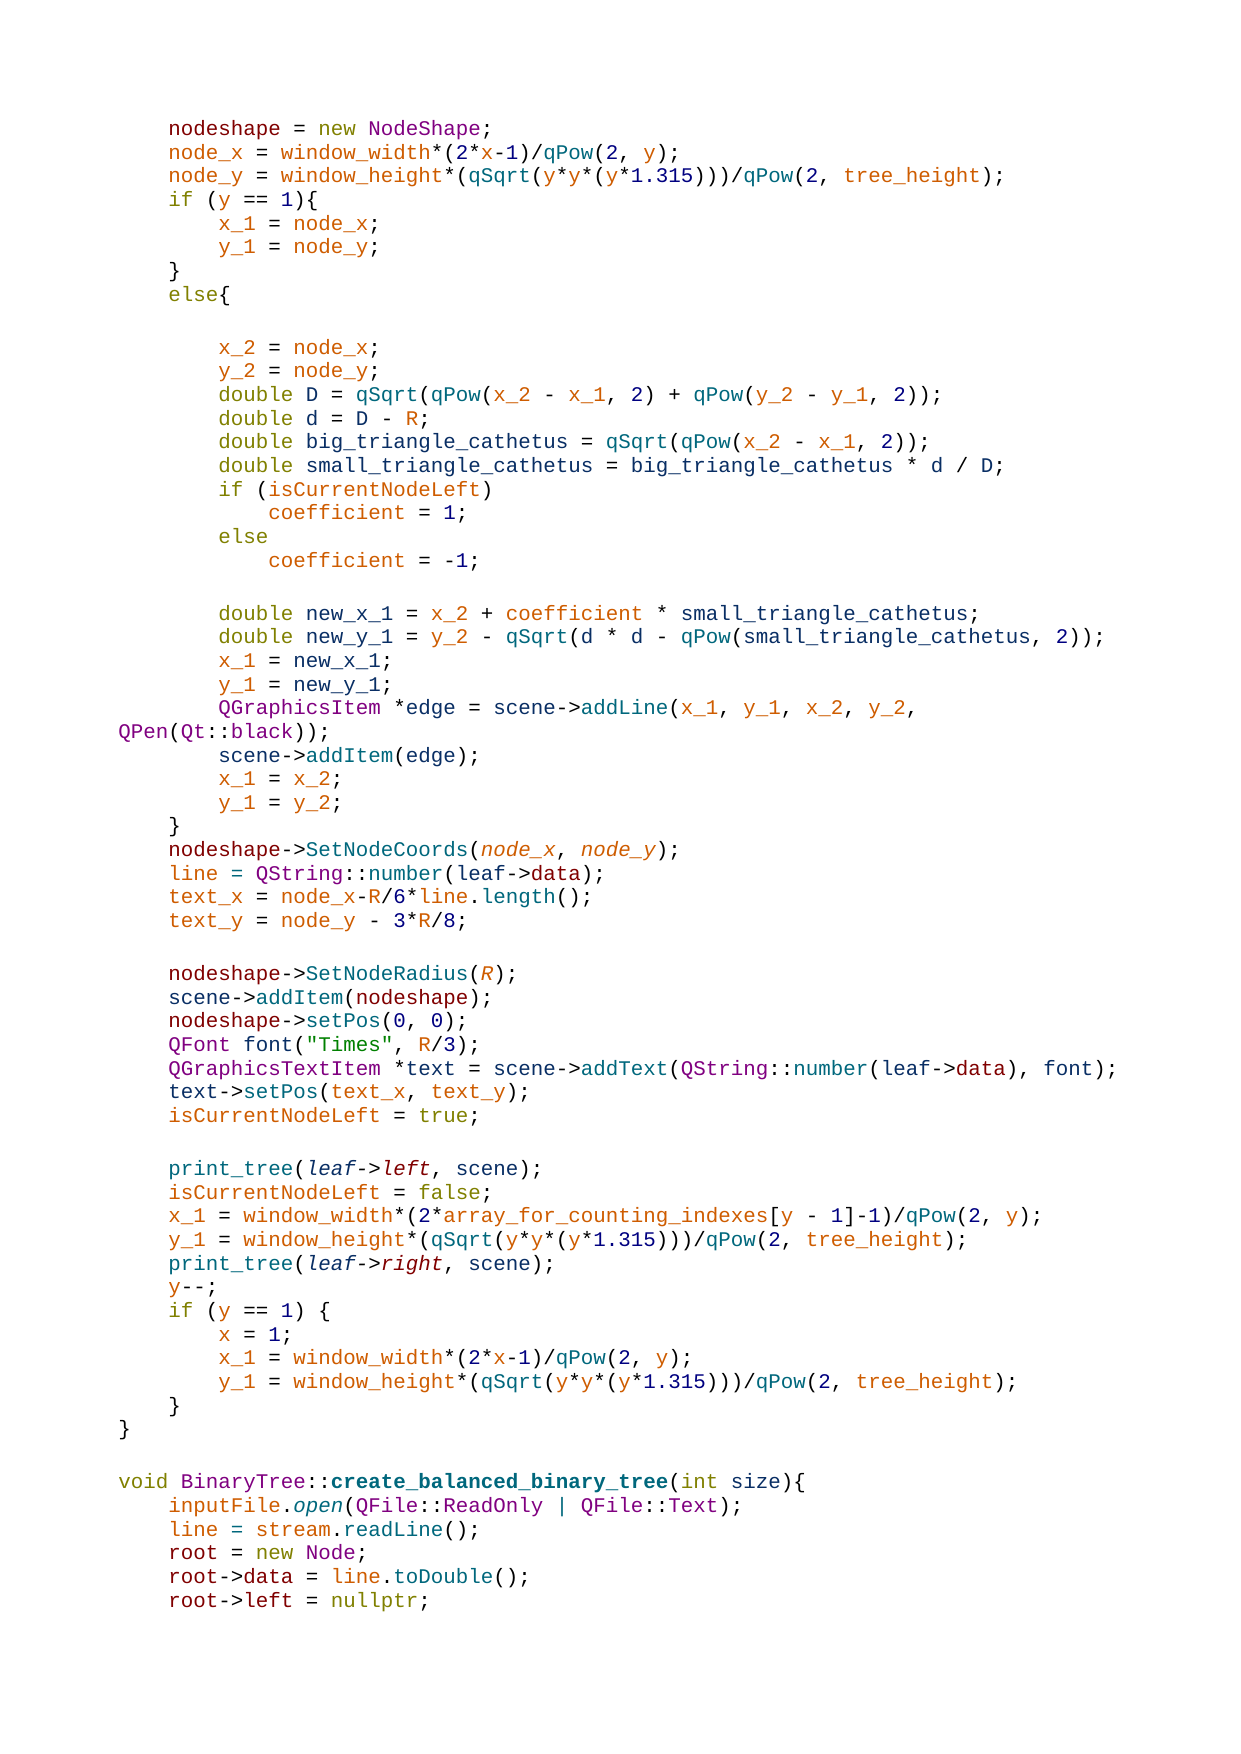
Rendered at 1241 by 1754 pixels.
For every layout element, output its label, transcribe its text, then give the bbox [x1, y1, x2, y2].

text y--; [118, 1276, 1122, 1300]
text double D = qSqrt(qPow(x_2 - x_1, 2) + qPow(y_2 - y_1, 2)); [118, 384, 1122, 408]
text line = QString::number(leaf->data); [118, 863, 1122, 886]
text nodeshape = new NodeShape; [118, 118, 1122, 142]
text if (y == 1){ [118, 189, 1122, 213]
text y_1 = window_height*(qSqrt(y*y*(y*1.315)))/qPow(2, tree_height); [118, 1371, 1122, 1395]
text nodeshape->SetNodeRadius(R); [118, 963, 1122, 987]
text root->data = line.toDouble(); [118, 1566, 1122, 1590]
text if (y == 1) { [118, 1300, 1122, 1324]
text node_y = window_height*(qSqrt(y*y*(y*1.315)))/qPow(2, tree_height); [118, 165, 1122, 189]
text QGraphicsTextItem *text = scene->addText(QString::number(leaf->data), font); [118, 1058, 1122, 1081]
text void BinaryTree::create_balanced_binary_tree(int size){ [118, 1471, 1122, 1495]
text coefficient = 1; [118, 502, 1122, 526]
text QFont font("Times", R/3); [118, 1034, 1122, 1058]
text text->setPos(text_x, text_y); [118, 1081, 1122, 1105]
text node_x = window_width*(2*x-1)/qPow(2, y); [118, 142, 1122, 165]
text double new_y_1 = y_2 - qSqrt(d * d - qPow(small_triangle_cathetus, 2)); [118, 626, 1122, 650]
text y_2 = node_y; [118, 360, 1122, 384]
text y_1 = node_y; [118, 236, 1122, 260]
text double small_triangle_cathetus = big_triangle_cathetus * d / D; [118, 455, 1122, 479]
text coefficient = -1; [118, 549, 1122, 573]
text } [118, 1418, 1122, 1442]
text x_1 = window_width*(2*array_for_counting_indexes[y - 1]-1)/qPow(2, y); [118, 1206, 1122, 1229]
text y_1 = new_y_1; [118, 674, 1122, 697]
text scene->addItem(edge); [118, 744, 1122, 768]
text double d = D - R; [118, 408, 1122, 431]
text isCurrentNodeLeft = true; [118, 1105, 1122, 1129]
text text_x = node_x-R/6*line.length(); [118, 886, 1122, 910]
text QGraphicsItem *edge = scene->addLine(x_1, y_1, x_2, y_2, QPen(Qt::black)); [118, 697, 1122, 744]
text x_1 = new_x_1; [118, 650, 1122, 674]
text x_1 = node_x; [118, 213, 1122, 236]
text } [118, 1395, 1122, 1418]
text x = 1; [118, 1324, 1122, 1347]
text x_1 = x_2; [118, 768, 1122, 792]
text nodeshape->setPos(0, 0); [118, 1011, 1122, 1034]
text isCurrentNodeLeft = false; [118, 1182, 1122, 1206]
text nodeshape->SetNodeCoords(node_x, node_y); [118, 839, 1122, 863]
text inputFile.open(QFile::ReadOnly | QFile::Text); [118, 1495, 1122, 1519]
text } [118, 260, 1122, 284]
text root = new Node; [118, 1542, 1122, 1566]
text line = stream.readLine(); [118, 1519, 1122, 1542]
text x_2 = node_x; [118, 337, 1122, 360]
text scene->addItem(nodeshape); [118, 987, 1122, 1011]
text double big_triangle_cathetus = qSqrt(qPow(x_2 - x_1, 2)); [118, 431, 1122, 455]
text print_tree(leaf->right, scene); [118, 1253, 1122, 1276]
text if (isCurrentNodeLeft) [118, 479, 1122, 502]
text print_tree(leaf->left, scene); [118, 1158, 1122, 1182]
text y_1 = window_height*(qSqrt(y*y*(y*1.315)))/qPow(2, tree_height); [118, 1229, 1122, 1253]
text else{ [118, 284, 1122, 307]
text x_1 = window_width*(2*x-1)/qPow(2, y); [118, 1347, 1122, 1371]
text text_y = node_y - 3*R/8; [118, 910, 1122, 934]
text root->left = nullptr; [118, 1590, 1122, 1613]
text y_1 = y_2; [118, 792, 1122, 816]
text double new_x_1 = x_2 + coefficient * small_triangle_cathetus; [118, 603, 1122, 626]
text } [118, 816, 1122, 839]
text else [118, 526, 1122, 549]
